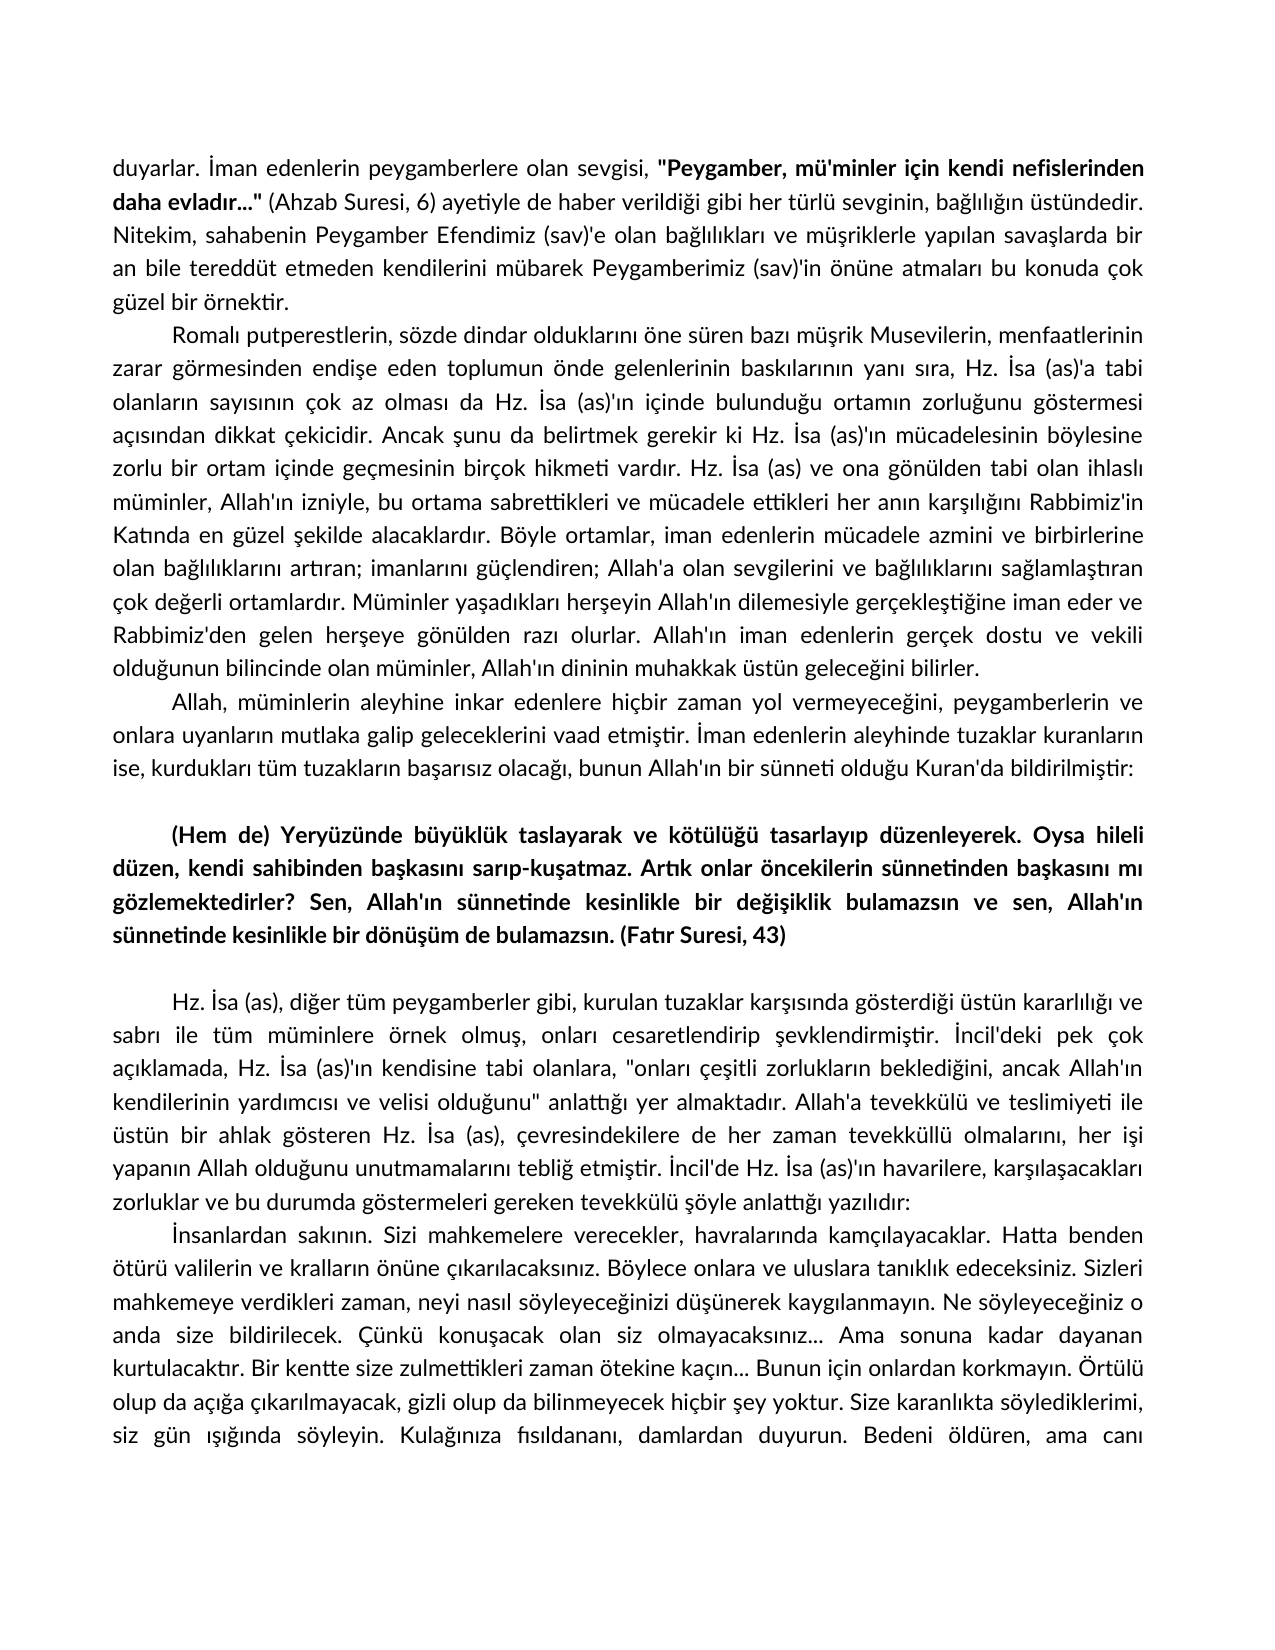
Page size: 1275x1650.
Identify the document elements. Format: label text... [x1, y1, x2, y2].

text duyarlar. İman edenlerin peygamberlere olan sevgisi, "Peygamber, mü'minler için kendi nefislerinden daha evladır..." (Ahzab Suresi, 6) ayetiyle de haber verildiği gibi her türlü sevginin, bağlılığın üstündedir. Nitekim, sahabenin Peygamber Efendimiz (sav)'e olan bağlılıkları ve müşriklerle yapılan savaşlarda bir an bile tereddüt etmeden kendilerini mübarek Peygamberimiz (sav)'in önüne atmaları bu konuda çok güzel bir örnektir. [112, 150, 1145, 317]
text Allah, müminlerin aleyhine inkar edenlere hiçbir zaman yol vermeyeceğini, peygamberlerin ve onlara uyanların mutlaka galip geleceklerini vaad etmiştir. İman edenlerin aleyhinde tuzaklar kuranların ise, kurdukları tüm tuzakların başarısız olacağı, bunun Allah'ın bir sünneti olduğu Kuran'da bildirilmiştir: [112, 683, 1145, 783]
text İnsanlardan sakının. Sizi mahkemelere verecekler, havralarında kamçılayacaklar. Hatta benden ötürü valilerin ve kralların önüne çıkarılacaksınız. Böylece onlara ve uluslara tanıklık edeceksiniz. Sizleri mahkemeye verdikleri zaman, neyi nasıl söyleyeceğinizi düşünerek kaygılanmayın. Ne söyleyeceğiniz o anda size bildirilecek. Çünkü konuşacak olan siz olmayacaksınız... Ama sonuna kadar dayanan kurtulacaktır. Bir kentte size zulmettikleri zaman ötekine kaçın... Bunun için onlardan korkmayın. Örtülü olup da açığa çıkarılmayacak, gizli olup da bilinmeyecek hiçbir şey yoktur. Size karanlıkta söylediklerimi, siz gün ışığında söyleyin. Kulağınıza fısıldananı, damlardan duyurun. Bedeni öldüren, ama canı [112, 1217, 1145, 1450]
text Romalı putperestlerin, sözde dindar olduklarını öne süren bazı müşrik Musevilerin, menfaatlerinin zarar görmesinden endişe eden toplumun önde gelenlerinin baskılarının yanı sıra, Hz. İsa (as)'a tabi olanların sayısının çok az olması da Hz. İsa (as)'ın içinde bulunduğu ortamın zorluğunu göstermesi açısından dikkat çekicidir. Ancak şunu da belirtmek gerekir ki Hz. İsa (as)'ın mücadelesinin böylesine zorlu bir ortam içinde geçmesinin birçok hikmeti vardır. Hz. İsa (as) ve ona gönülden tabi olan ihlaslı müminler, Allah'ın izniyle, bu ortama sabrettikleri ve mücadele ettikleri her anın karşılığını Rabbimiz'in Katında en güzel şekilde alacaklardır. Böyle ortamlar, iman edenlerin mücadele azmini ve birbirlerine olan bağlılıklarını artıran; imanlarını güçlendiren; Allah'a olan sevgilerini ve bağlılıklarını sağlamlaştıran çok değerli ortamlardır. Müminler yaşadıkları herşeyin Allah'ın dilemesiyle gerçekleştiğine iman eder ve Rabbimiz'den gelen herşeye gönülden razı olurlar. Allah'ın iman edenlerin gerçek dostu ve vekili olduğunun bilincinde olan müminler, Allah'ın dininin muhakkak üstün geleceğini bilirler. [112, 317, 1145, 683]
text Hz. İsa (as), diğer tüm peygamberler gibi, kurulan tuzaklar karşısında gösterdiği üstün kararlılığı ve sabrı ile tüm müminlere örnek olmuş, onları cesaretlendirip şevklendirmiştir. İncil'deki pek çok açıklamada, Hz. İsa (as)'ın kendisine tabi olanlara, "onları çeşitli zorlukların beklediğini, ancak Allah'ın kendilerinin yardımcısı ve velisi olduğunu" anlattığı yer almaktadır. Allah'a tevekkülü ve teslimiyeti ile üstün bir ahlak gösteren Hz. İsa (as), çevresindekilere de her zaman tevekküllü olmalarını, her işi yapanın Allah olduğunu unutmamalarını tebliğ etmiştir. İncil'de Hz. İsa (as)'ın havarilere, karşılaşacakları zorluklar ve bu durumda göstermeleri gereken tevekkülü şöyle anlattığı yazılıdır: [112, 983, 1145, 1217]
text (Hem de) Yeryüzünde büyüklük taslayarak ve kötülüğü tasarlayıp düzenleyerek. Oysa hileli düzen, kendi sahibinden başkasını sarıp-kuşatmaz. Artık onlar öncekilerin sünnetinden başkasını mı gözlemektedirler? Sen, Allah'ın sünnetinde kesinlikle bir değişiklik bulamazsın ve sen, Allah'ın sünnetinde kesinlikle bir dönüşüm de bulamazsın. (Fatır Suresi, 43) [112, 817, 1145, 950]
